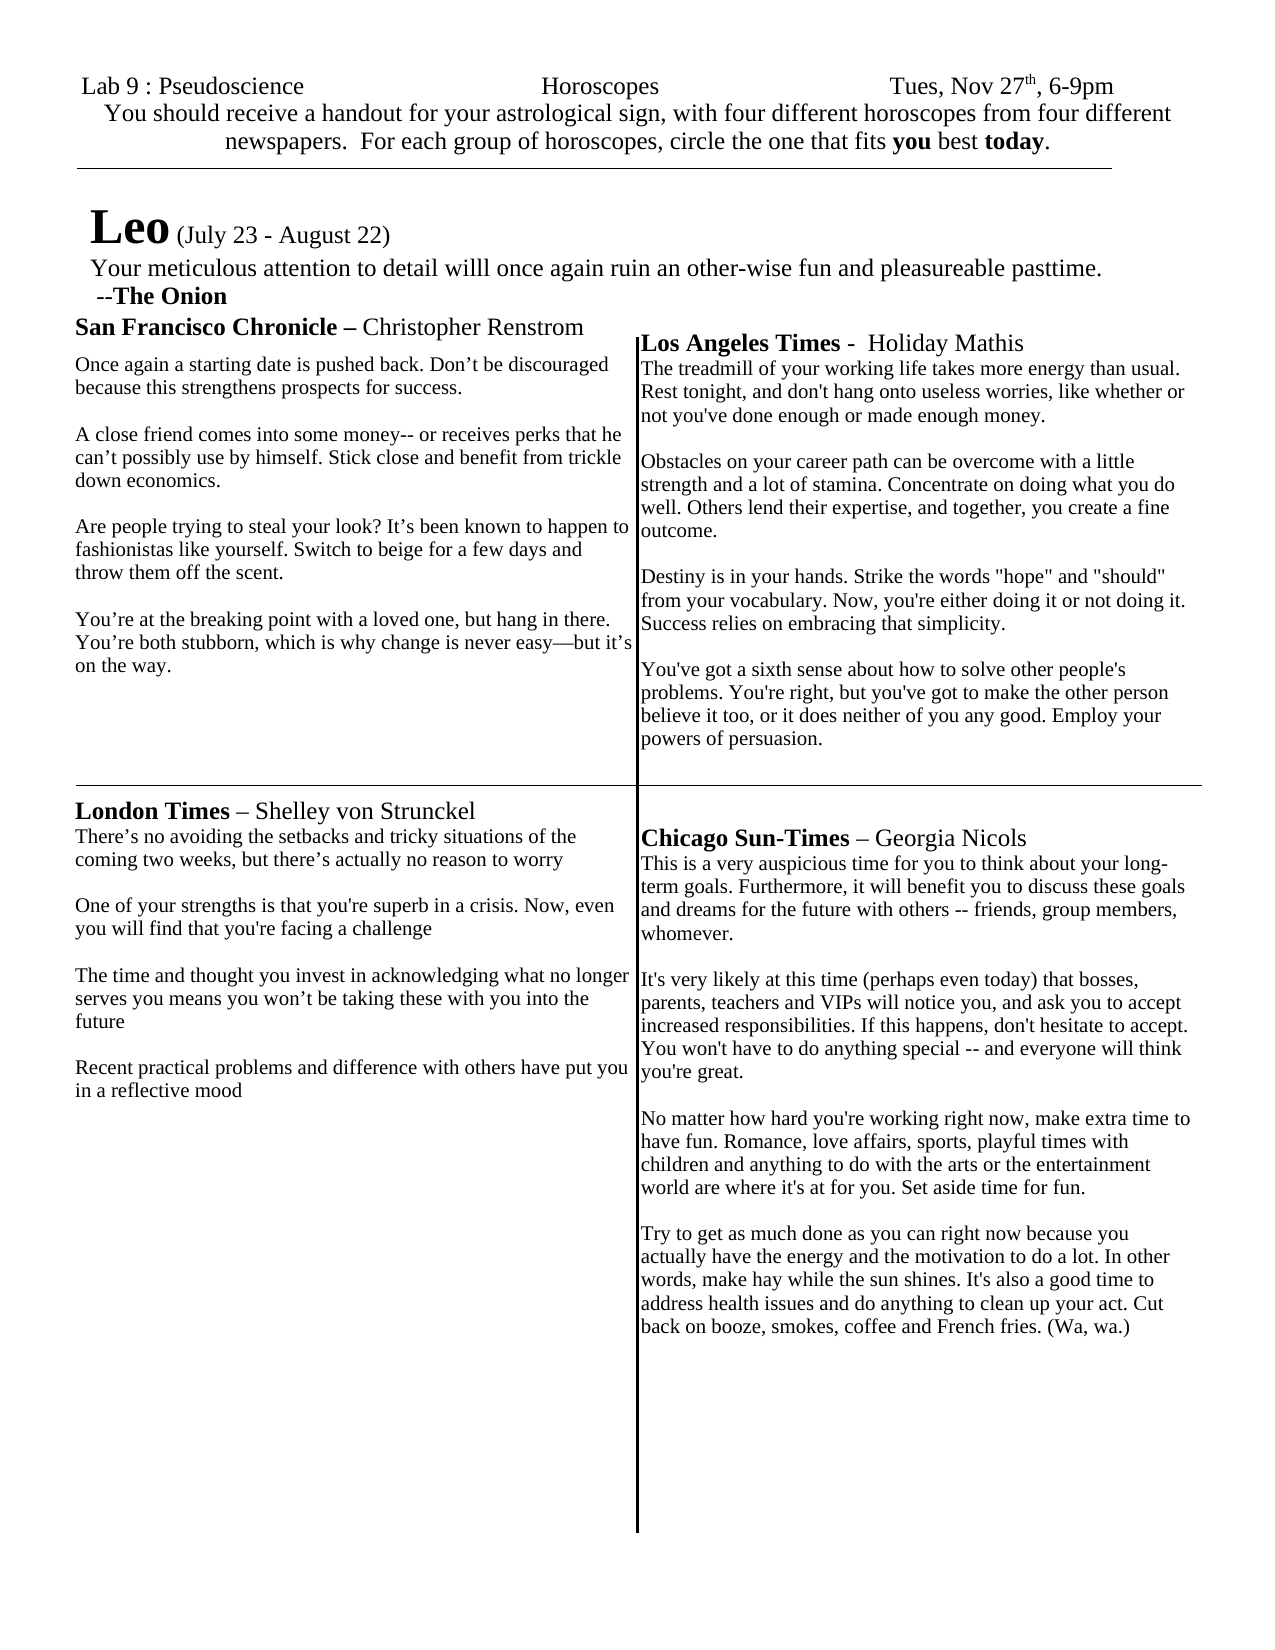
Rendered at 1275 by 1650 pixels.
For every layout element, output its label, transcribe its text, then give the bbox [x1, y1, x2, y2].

text There’s no avoiding the setbacks and tricky situations of the coming two weeks, but there’s actually no reason to worry [75, 825, 634, 871]
text London Times – Shelley von Strunckel [75, 797, 634, 825]
text The time and thought you invest in acknowledging what no longer serves you means you won’t be taking these with you into the future [75, 963, 634, 1033]
text Recent practical problems and difference with others have put you in a reflective mood [75, 1056, 634, 1102]
text No matter how hard you're working right now, make extra time to have fun. Romance, love affairs, sports, playful times with children and anything to do with the arts or the entertainment world are where it's at for you. Set aside time for fun. [641, 1106, 1200, 1199]
text The treadmill of your working life takes more energy than usual. Rest tonight, and don't hang onto useless worries, like whether or not you've done enough or made enough money. [641, 357, 1200, 427]
text Los Angeles Times - Holiday Mathis [641, 329, 1200, 357]
text Chicago Sun-Times – Georgia Nicols [641, 824, 1200, 852]
text It's very likely at this time (perhaps even today) that bosses, parents, teachers and VIPs will notice you, and ask you to accept increased responsibilities. If this happens, don't hesitate to accept. You won't have to do anything special -- and everyone will think you're great. [641, 968, 1200, 1083]
text A close friend comes into some money-- or receives perks that he can’t possibly use by himself. Stick close and benefit from trickle down economics. [75, 422, 634, 492]
text Try to get as much done as you can right now because you actually have the energy and the motivation to do a lot. In other words, make hay while the sun shines. It's also a good time to address health issues and do anything to clean up your act. Cut back on booze, smokes, coffee and French fries. (Wa, wa.) [641, 1222, 1200, 1338]
text Are people trying to steal your look? It’s been known to happen to fashionistas like yourself. Switch to beige for a few days and throw them off the scent. [75, 515, 634, 584]
text One of your strengths is that you're superb in a crisis. Now, even you will find that you're facing a challenge [75, 894, 634, 940]
text This is a very auspicious time for you to think about your long-term goals. Furthermore, it will benefit you to discuss these goals and dreams for the future with others -- friends, group members, whomever. [641, 852, 1200, 944]
text Obstacles on your career path can be overcome with a little strength and a lot of stamina. Concentrate on doing what you do well. Others lend their expertise, and together, you create a fine outcome. [641, 450, 1200, 565]
text Destiny is in your hands. Strike the words "hope" and "should" from your vocabulary. Now, you're either doing it or not doing it. Success relies on embracing that simplicity. [641, 565, 1200, 635]
text Once again a starting date is pushed back. Don’t be discouraged because this strengthens prospects for success. [75, 353, 634, 399]
text You’re at the breaking point with a loved one, but hang in there. You’re both stubborn, which is why change is never easy—but it’s on the way. [75, 607, 634, 677]
text You've got a sixth sense about how to solve other people's problems. You're right, but you've got to make the other person believe it too, or it does neither of you any good. Employ your powers of persuasion. [641, 658, 1200, 778]
subtitle San Francisco Chronicle – Christopher Renstrom [75, 313, 634, 341]
